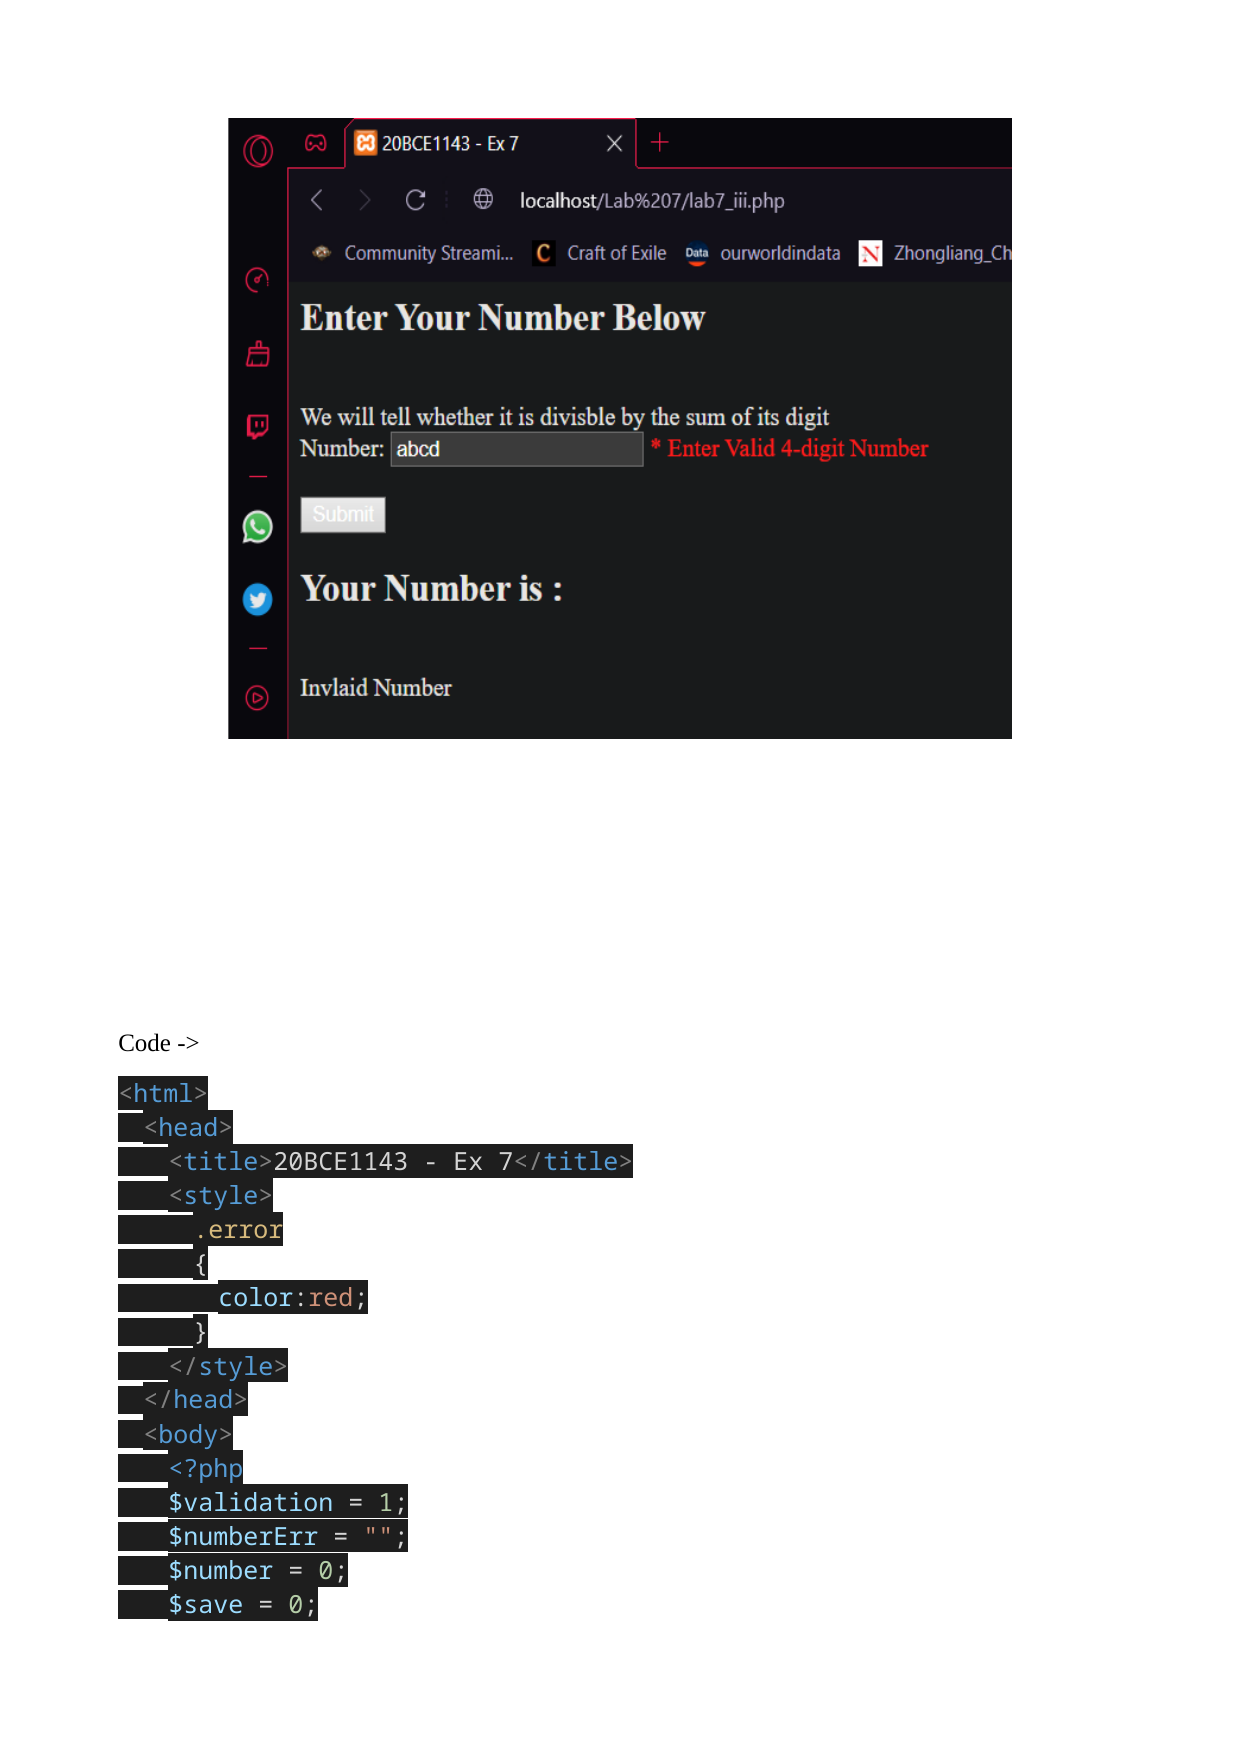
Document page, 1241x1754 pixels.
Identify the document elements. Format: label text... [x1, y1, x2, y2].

text $validation = 1; [118, 1484, 1122, 1518]
text <html> [118, 1076, 1122, 1110]
text </head> [118, 1382, 1122, 1416]
text } [118, 1314, 1122, 1348]
text <head> [118, 1110, 1122, 1144]
text <style> [118, 1178, 1122, 1212]
text </style> [118, 1348, 1122, 1382]
picture [228, 118, 1012, 739]
text <title>20BCE1143 - Ex 7</title> [118, 1144, 1122, 1178]
text <body> [118, 1416, 1122, 1450]
text $numberErr = ""; [118, 1518, 1122, 1552]
text $number = 0; [118, 1552, 1122, 1587]
text Code -> [118, 1028, 1122, 1057]
text { [118, 1246, 1122, 1280]
text .error [118, 1212, 1122, 1246]
text <?php [118, 1450, 1122, 1484]
text $save = 0; [118, 1587, 1122, 1621]
text color:red; [118, 1280, 1122, 1314]
